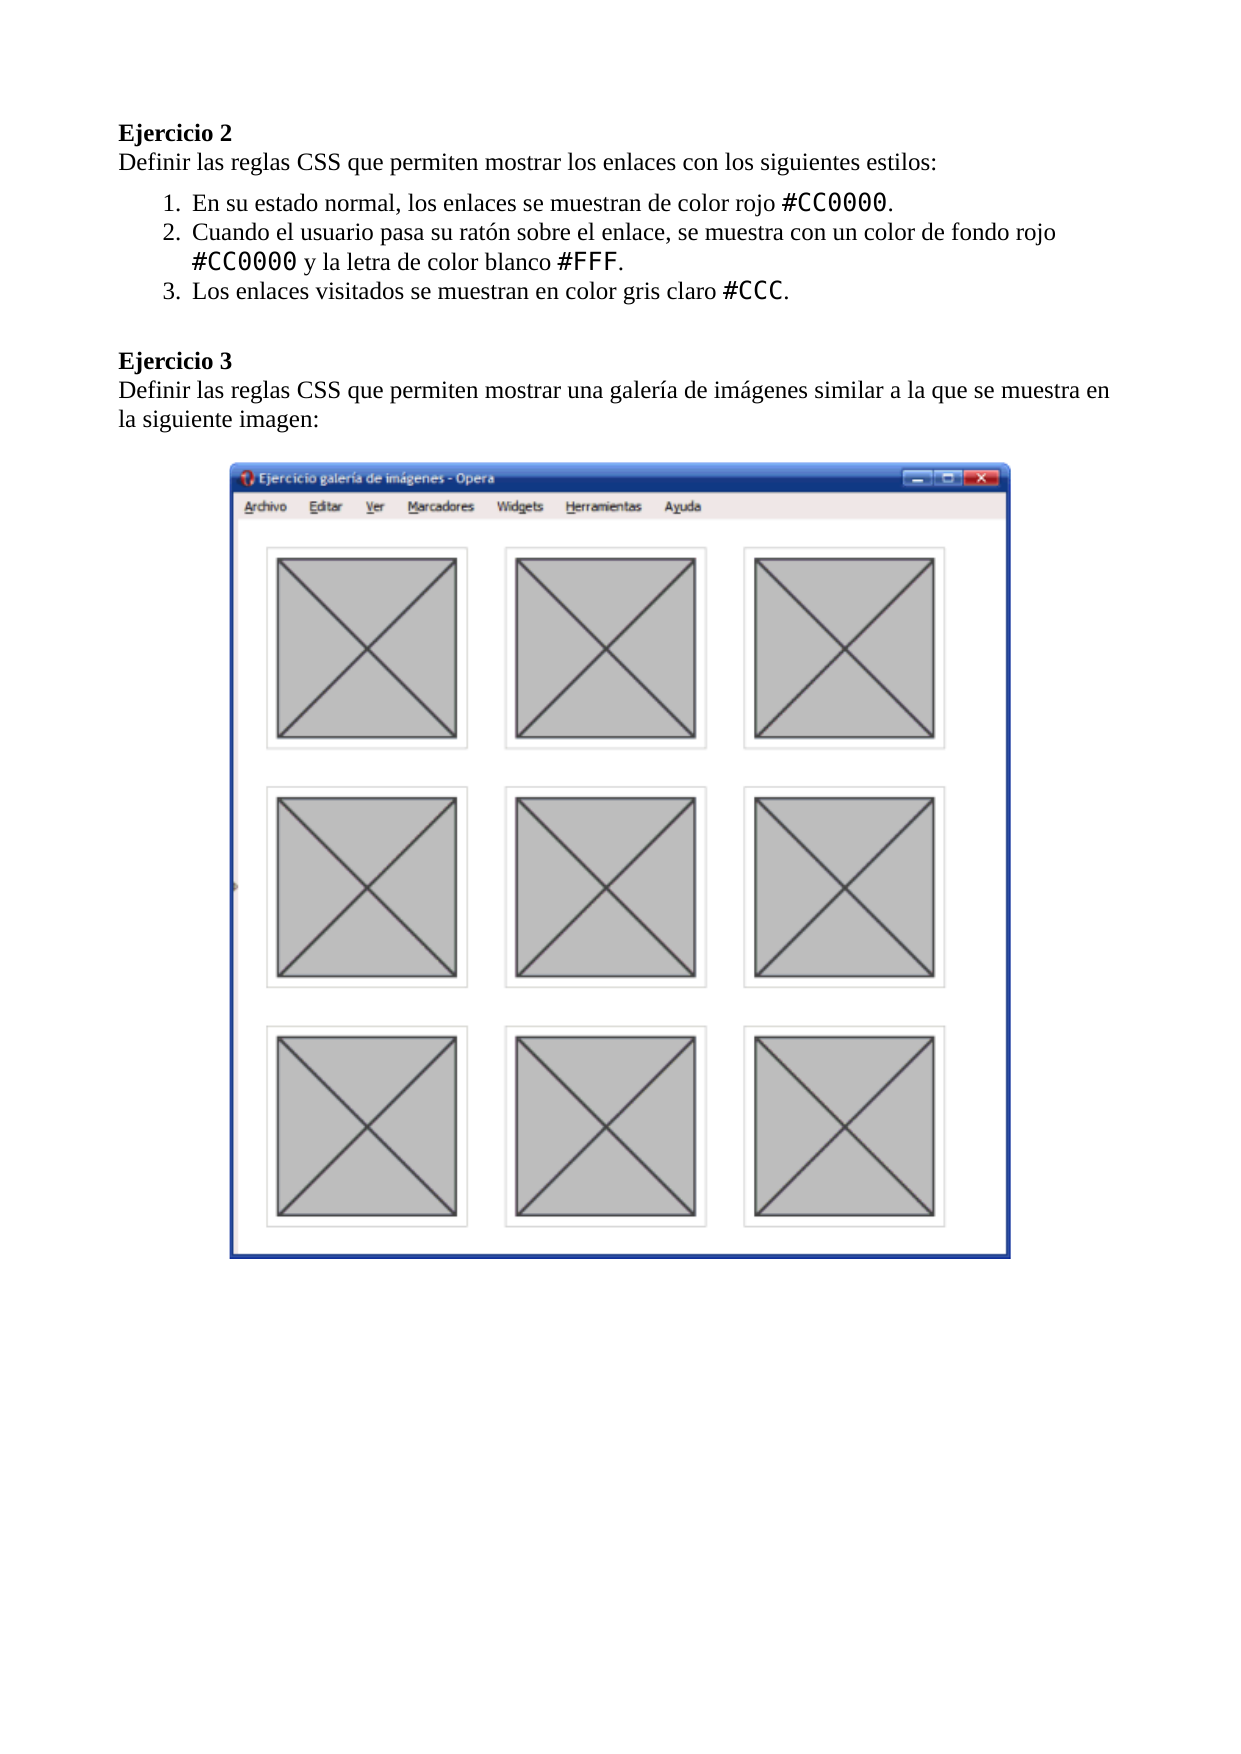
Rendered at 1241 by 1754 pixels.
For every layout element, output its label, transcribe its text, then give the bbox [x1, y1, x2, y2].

list Cuando el usuario pasa su ratón sobre el enlace, se muestra con un color de fondo rojo #CC0000 y la letra de color blanco #FFF. [162, 217, 1122, 276]
list En su estado normal, los enlaces se muestran de color rojo #CC0000. [162, 188, 1122, 217]
text Ejercicio 3 [118, 346, 1122, 375]
text Ejercicio 2 [118, 118, 1122, 147]
text Definir las reglas CSS que permiten mostrar los enlaces con los siguientes estilos: [118, 147, 1122, 176]
text Definir las reglas CSS que permiten mostrar una galería de imágenes similar a la que se muestra en la siguiente imagen: [118, 375, 1122, 433]
list Los enlaces visitados se muestran en color gris claro #CCC. [162, 276, 1122, 305]
picture [229, 461, 1011, 1259]
